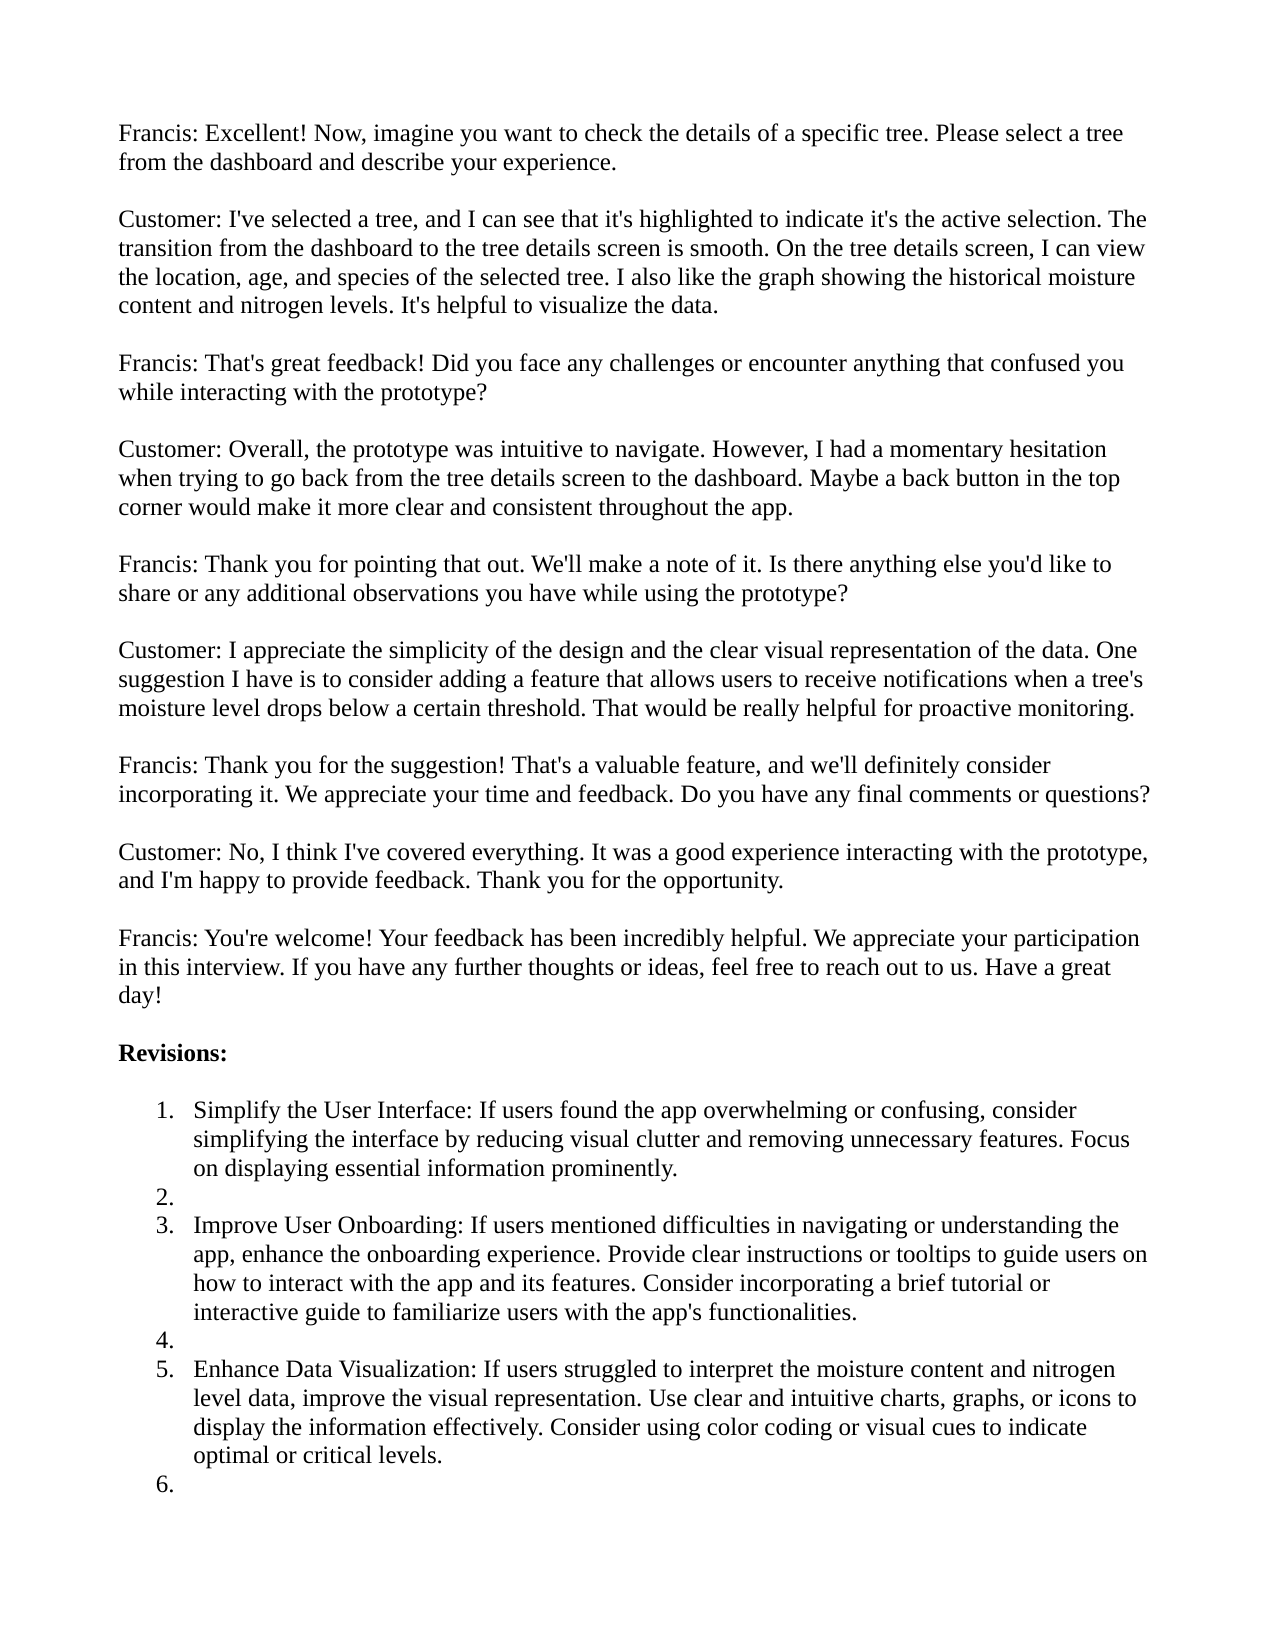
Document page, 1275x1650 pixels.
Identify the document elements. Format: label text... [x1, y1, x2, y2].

text Revisions: [118, 1038, 1157, 1067]
list Improve User Onboarding: If users mentioned difficulties in navigating or understanding the app, enhance the onboarding experience. Provide clear instructions or tooltips to guide users on how to interact with the app and its features. Consider incorporating a brief tutorial or interactive guide to familiarize users with the app's functionalities. [156, 1211, 1157, 1326]
text Customer: No, I think I've covered everything. It was a good experience interacting with the prototype, and I'm happy to provide feedback. Thank you for the opportunity. [118, 837, 1157, 894]
text Customer: I've selected a tree, and I can see that it's highlighted to indicate it's the active selection. The transition from the dashboard to the tree details screen is smooth. On the tree details screen, I can view the location, age, and species of the selected tree. I also like the graph showing the historical moisture content and nitrogen levels. It's helpful to visualize the data. [118, 204, 1157, 319]
text Customer: I appreciate the simplicity of the design and the clear visual representation of the data. One suggestion I have is to consider adding a feature that allows users to receive notifications when a tree's moisture level drops below a certain threshold. That would be really helpful for proactive monitoring. [118, 636, 1157, 722]
text Francis: Thank you for the suggestion! That's a valuable feature, and we'll definitely consider incorporating it. We appreciate your time and feedback. Do you have any final comments or questions? [118, 751, 1157, 808]
text Francis: You're welcome! Your feedback has been incredibly helpful. We appreciate your participation in this interview. If you have any further thoughts or ideas, feel free to reach out to us. Have a great day! [118, 923, 1157, 1009]
text Customer: Overall, the prototype was intuitive to navigate. However, I had a momentary hesitation when trying to go back from the tree details screen to the dashboard. Maybe a back button in the top corner would make it more clear and consistent throughout the app. [118, 434, 1157, 521]
text Francis: Thank you for pointing that out. We'll make a note of it. Is there anything else you'd like to share or any additional observations you have while using the prototype? [118, 549, 1157, 607]
text Francis: Excellent! Now, imagine you want to check the details of a specific tree. Please select a tree from the dashboard and describe your experience. [118, 118, 1157, 176]
text Francis: That's great feedback! Did you face any challenges or encounter anything that confused you while interacting with the prototype? [118, 348, 1157, 406]
list Simplify the User Interface: If users found the app overwhelming or confusing, consider simplifying the interface by reducing visual clutter and removing unnecessary features. Focus on displaying essential information prominently. [156, 1096, 1157, 1182]
list Enhance Data Visualization: If users struggled to interpret the moisture content and nitrogen level data, improve the visual representation. Use clear and intuitive charts, graphs, or icons to display the information effectively. Consider using color coding or visual cues to indicate optimal or critical levels. [156, 1354, 1157, 1469]
